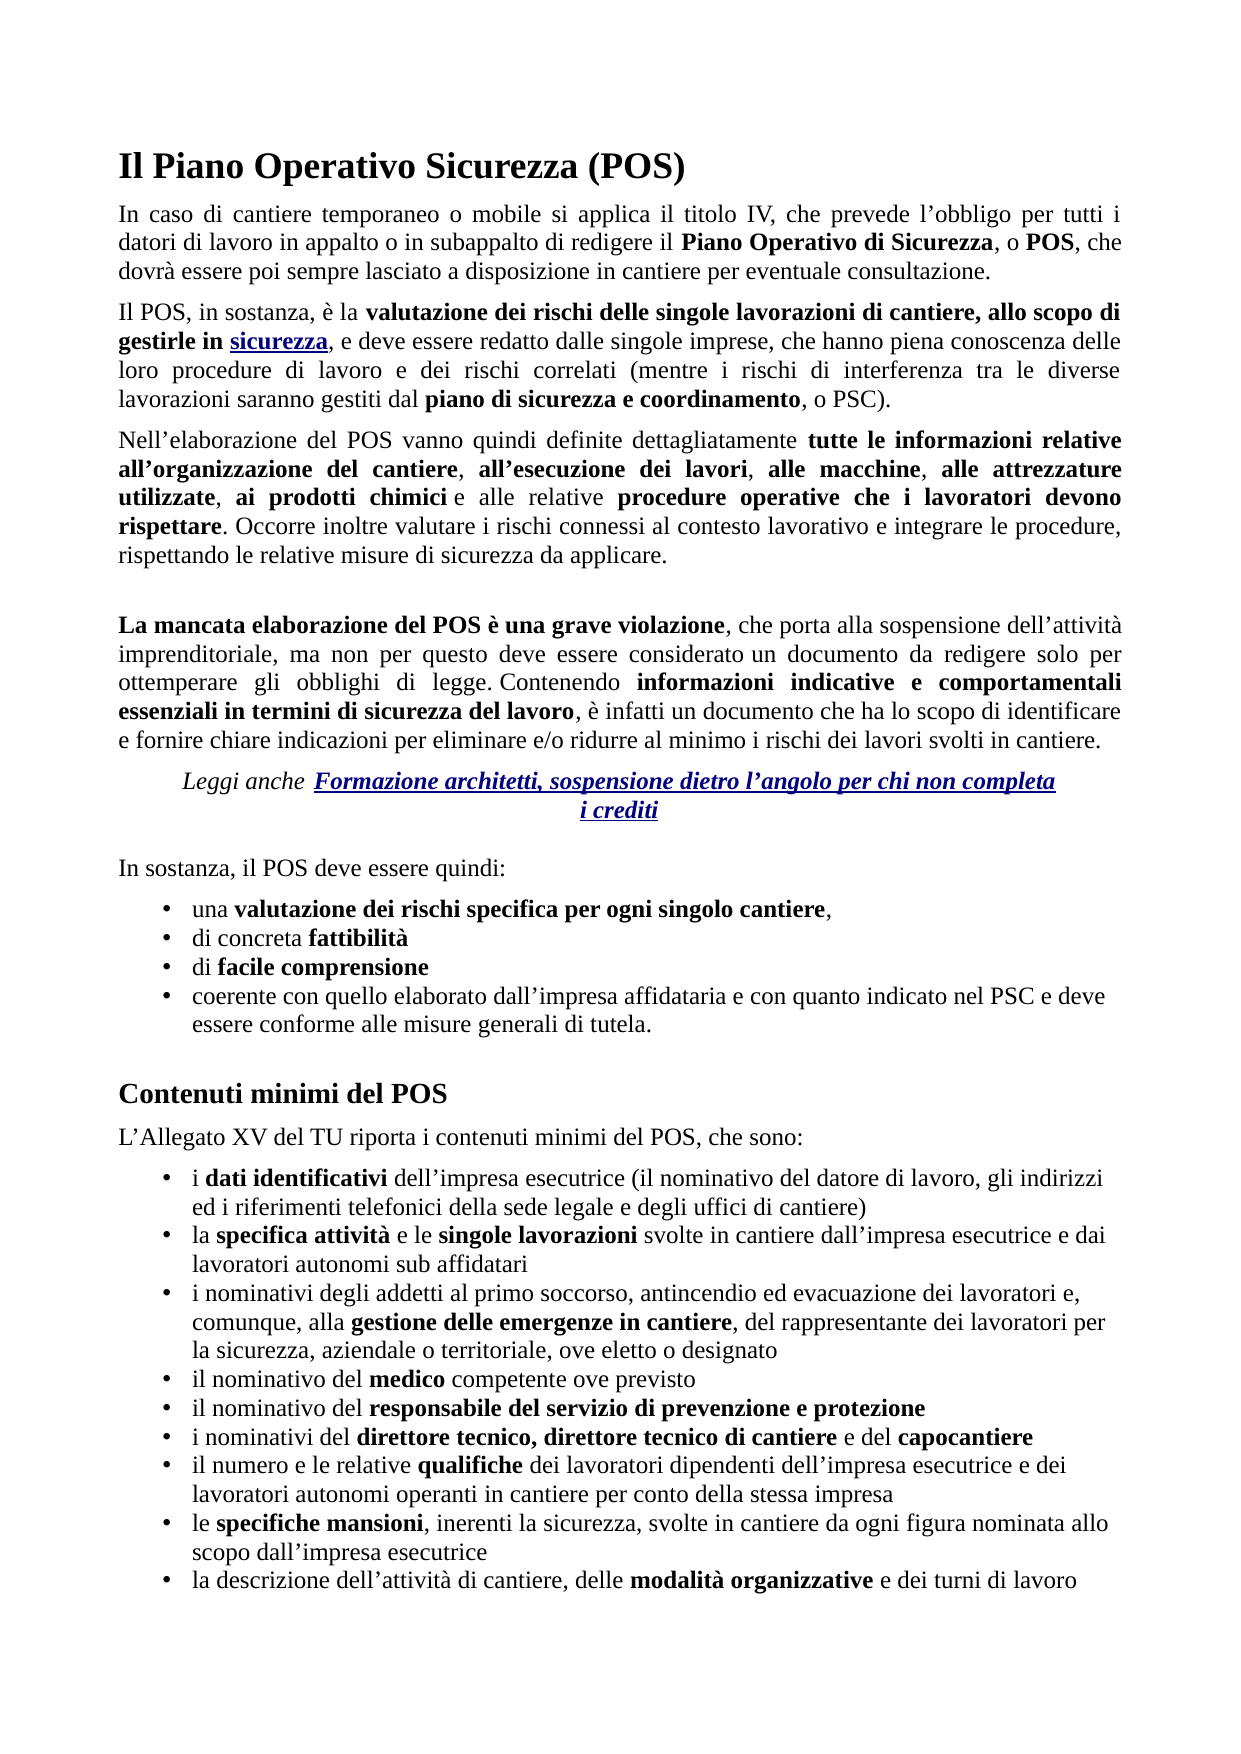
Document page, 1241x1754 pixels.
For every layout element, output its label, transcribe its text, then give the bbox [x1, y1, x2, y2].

text In caso di cantiere temporaneo o mobile si applica il titolo IV, che prevede l’obbligo per tutti i datori di lavoro in appalto o in subappalto di redigere il Piano Operativo di Sicurezza, o POS, che dovrà essere poi sempre lasciato a disposizione in cantiere per eventuale consultazione. [118, 199, 1122, 285]
subtitle Il Piano Operativo Sicurezza (POS) [118, 143, 1122, 186]
list i nominativi del direttore tecnico, direttore tecnico di cantiere e del capocantiere [162, 1422, 1122, 1451]
list il nominativo del medico competente ove previsto [162, 1364, 1122, 1393]
text La mancata elaborazione del POS è una grave violazione, che porta alla sospen­sione dell’attività imprenditoriale, ma non per questo deve essere considerato un documento da redigere solo per ottemperare gli obblighi di legge. Contenendo informazioni indicative e comportamentali essenziali in termini di sicurezza del lavoro, è infatti un documento che ha lo scopo di identificare e fornire chiare indicazioni per eliminare e/o ridurre al minimo i rischi dei lavori svolti in cantiere. [118, 610, 1122, 754]
list una valutazione dei rischi specifica per ogni singolo cantiere, [162, 894, 1122, 923]
list il numero e le relative qualifiche dei lavoratori dipendenti dell’impresa esecutrice e dei lavoratori autonomi operanti in cantiere per conto della stessa impresa [162, 1451, 1122, 1508]
list di concreta fattibilità [162, 923, 1122, 952]
list il nominativo del responsabile del servizio di prevenzione e protezione [162, 1393, 1122, 1422]
list i nominativi degli addetti al primo soccorso, antincendio ed evacuazione dei lavoratori e, comunque, alla gestione delle emergenze in cantiere, del rappresentante dei lavoratori per la sicurezza, aziendale o territoriale, ove eletto o designato [162, 1278, 1122, 1364]
list la specifica attività e le singole lavorazioni svolte in cantiere dall’impresa esecutrice e dai lavoratori autonomi sub affidatari [162, 1221, 1122, 1278]
list i dati identificativi dell’impresa esecutrice (il nominativo del datore di lavoro, gli indirizzi ed i riferimenti telefonici della sede legale e degli uffici di cantiere) [162, 1163, 1122, 1221]
text In sostanza, il POS deve essere quindi: [118, 853, 1122, 882]
text Nell’elaborazione del POS vanno quindi definite dettagliatamente tutte le informazioni relative all’organizzazione del cantiere, all’esecuzione dei lavori, alle macchine, alle attrezzature utilizzate, ai prodotti chimici e alle rela­tive procedure operative che i lavoratori devono rispettare. Occorre inoltre valutare i rischi connessi al contesto lavorativo e integrare le procedure, rispettando le relative misure di sicurezza da applicare. [118, 425, 1122, 569]
text Leggi anche Formazione architetti, sospensione dietro l’angolo per chi non completa i crediti [177, 766, 1063, 824]
list coerente con quello elaborato dall’impresa affidataria e con quanto indicato nel PSC e deve essere conforme alle misure generali di tutela. [162, 981, 1122, 1038]
list la descrizione dell’attività di cantiere, delle modalità organizzative e dei turni di lavoro [162, 1566, 1122, 1594]
text Il POS, in sostanza, è la valutazione dei rischi delle singole lavorazioni di cantiere, allo scopo di gestirle in sicu­rezza, e deve essere redatto dalle singole imprese, che hanno piena conoscenza delle loro procedure di lavoro e dei rischi correlati (mentre i rischi di interferenza tra le diverse lavorazioni saranno gestiti dal piano di sicurezza e coordinamento, o PSC). [118, 297, 1122, 412]
text L’Allegato XV del TU riporta i contenuti minimi del POS, che sono: [118, 1122, 1122, 1151]
list di facile comprensione [162, 952, 1122, 981]
list le specifiche mansioni, inerenti la sicurezza, svolte in cantiere da ogni figura nominata allo scopo dall’impresa esecutrice [162, 1508, 1122, 1566]
subtitle Contenuti minimi del POS [118, 1076, 1122, 1109]
